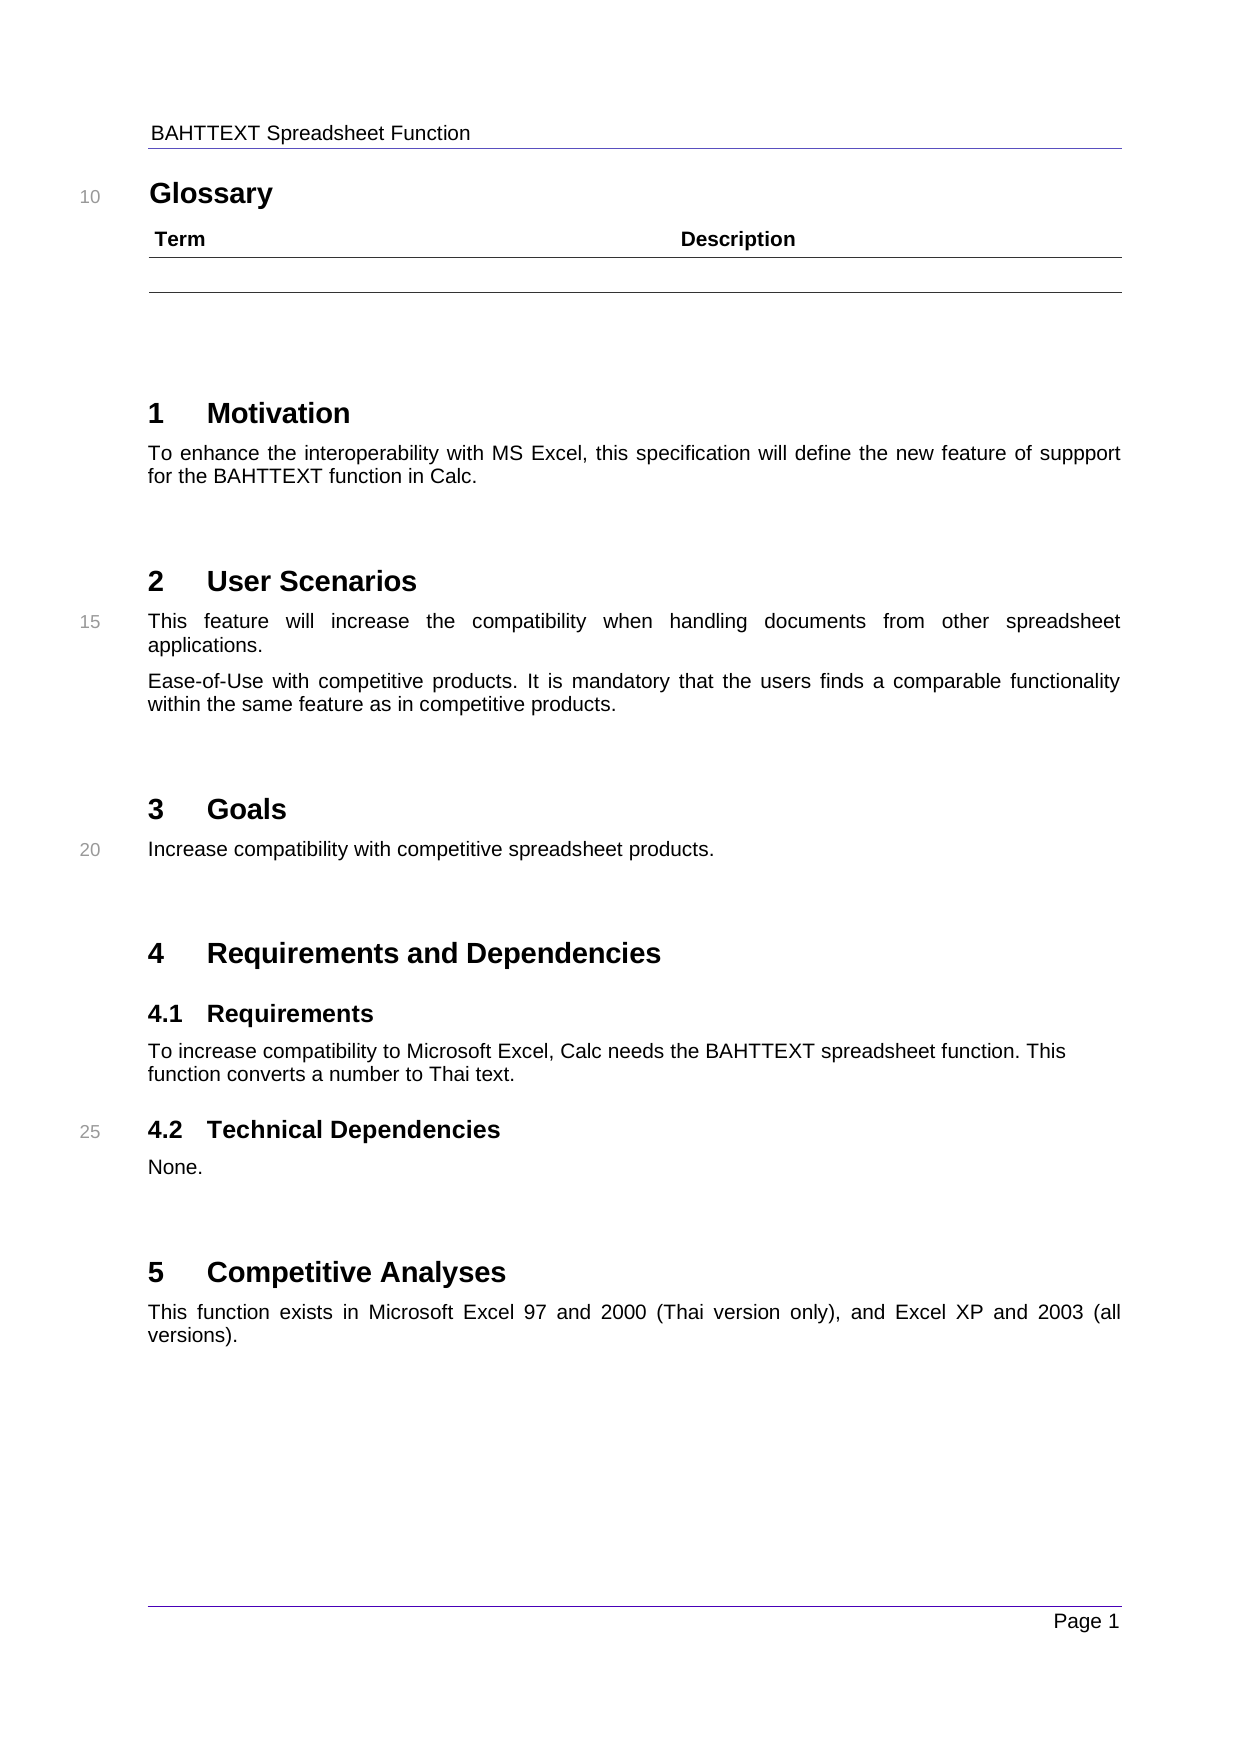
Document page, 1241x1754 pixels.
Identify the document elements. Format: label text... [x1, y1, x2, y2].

subtitle Goals [148, 793, 1122, 825]
text To enhance the interoperability with MS Excel, this specification will define the new feature of suppport for the BAHTTEXT function in Calc. [148, 441, 1122, 488]
subtitle Requirements [148, 999, 1122, 1027]
subtitle User Scenarios [148, 565, 1122, 598]
table_header Term [149, 222, 675, 257]
table_cell [675, 258, 1122, 292]
text None. [148, 1156, 1122, 1179]
subtitle Glossary [149, 177, 1122, 209]
text This feature will increase the compatibility when handling documents from other spreadsheet applications. [148, 609, 1122, 657]
text To increase compatibility to Microsoft Excel, Calc needs the BAHTTEXT spreadsheet function. This function converts a number to Thai text. [148, 1039, 1122, 1086]
text Increase compatibility with competitive spreadsheet products. [148, 837, 1122, 861]
text This function exists in Microsoft Excel 97 and 2000 (Thai version only), and Excel XP and 2003 (all versions). [148, 1300, 1122, 1347]
subtitle Technical Dependencies [148, 1116, 1122, 1144]
text Ease-of-Use with competitive products. It is mandatory that the users finds a comparable functionality within the same feature as in competitive products. [148, 669, 1122, 716]
table_header Description [675, 222, 1122, 257]
subtitle Requirements and Dependencies [148, 937, 1122, 970]
subtitle Motivation [148, 397, 1122, 429]
table_cell [149, 258, 675, 292]
subtitle Competitive Analyses [148, 1256, 1122, 1288]
